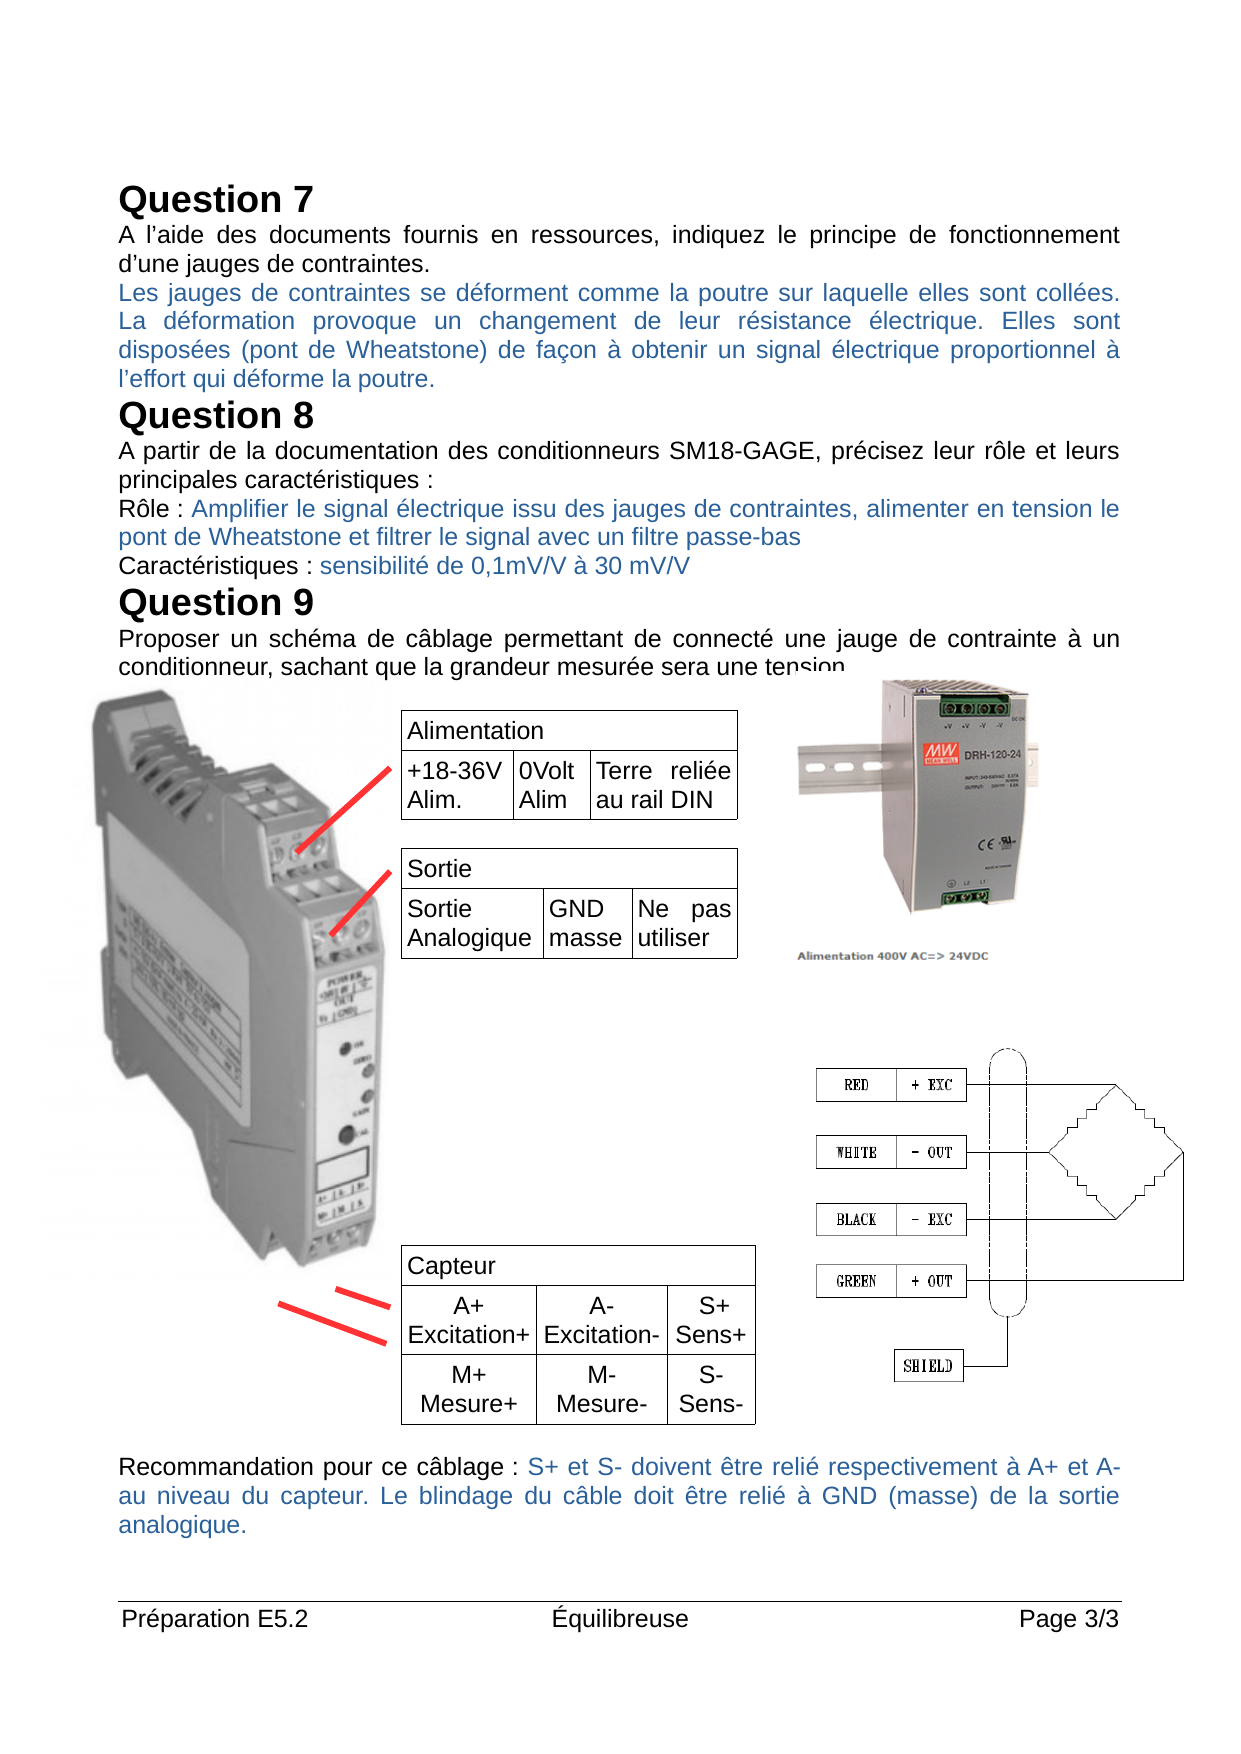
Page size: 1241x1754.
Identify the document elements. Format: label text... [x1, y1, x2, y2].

picture [780, 1038, 1203, 1389]
table_cell S- Sens- [668, 1355, 755, 1423]
subtitle Question 9 [118, 580, 1122, 623]
table_header Sortie [402, 849, 737, 888]
picture [796, 671, 1039, 967]
table_cell +18-36V Alim. [402, 751, 513, 819]
table_cell M+ Mesure+ [402, 1355, 536, 1423]
table_cell 0Volt Alim [514, 751, 590, 819]
text A partir de la documentation des conditionneurs SM18-GAGE, précisez leur rôle et leurs principales caractéristiques : [118, 436, 1122, 494]
table_cell A- Excitation- [537, 1286, 667, 1354]
text Caractéristiques : sensibilité de 0,1mV/V à 30 mV/V [118, 551, 1122, 580]
text A l’aide des documents fournis en ressources, indiquez le principe de fonctionnement d’une jauges de contraintes. [118, 220, 1122, 277]
table_cell GND masse [544, 889, 632, 957]
table_cell S+ Sens+ [668, 1286, 755, 1354]
table_header Alimentation [402, 711, 737, 750]
subtitle Question 7 [118, 176, 1122, 220]
table_cell A+ Excitation+ [402, 1286, 536, 1354]
table_cell M-Mesure- [537, 1355, 667, 1423]
text Recommandation pour ce câblage : S+ et S- doivent être relié respectivement à A+ et A- au niveau du capteur. Le blindage du câble doit être relié à GND (masse) de la sortie analogique. [118, 1452, 1122, 1538]
text Rôle : Amplifier le signal électrique issu des jauges de contraintes, alimenter en tension le pont de Wheatstone et filtrer le signal avec un filtre passe-bas [118, 494, 1122, 551]
table_cell Ne pas utiliser [633, 889, 737, 957]
table_cell Sortie Analogique [402, 889, 543, 957]
text Les jauges de contraintes se déforment comme la poutre sur laquelle elles sont collées. La déformation provoque un changement de leur résistance électrique. Elles sont disposées (pont de Wheatstone) de façon à obtenir un signal électrique proportionnel à l’effort qui déforme la poutre. [118, 277, 1122, 392]
picture [36, 677, 391, 1284]
table_header Capteur [402, 1246, 755, 1285]
table_cell Terre reliée au rail DIN [591, 751, 737, 819]
subtitle Question 8 [118, 392, 1122, 436]
text Proposer un schéma de câblage permettant de connecté une jauge de contrainte à un conditionneur, sachant que la grandeur mesurée sera une tension. [118, 623, 1122, 681]
